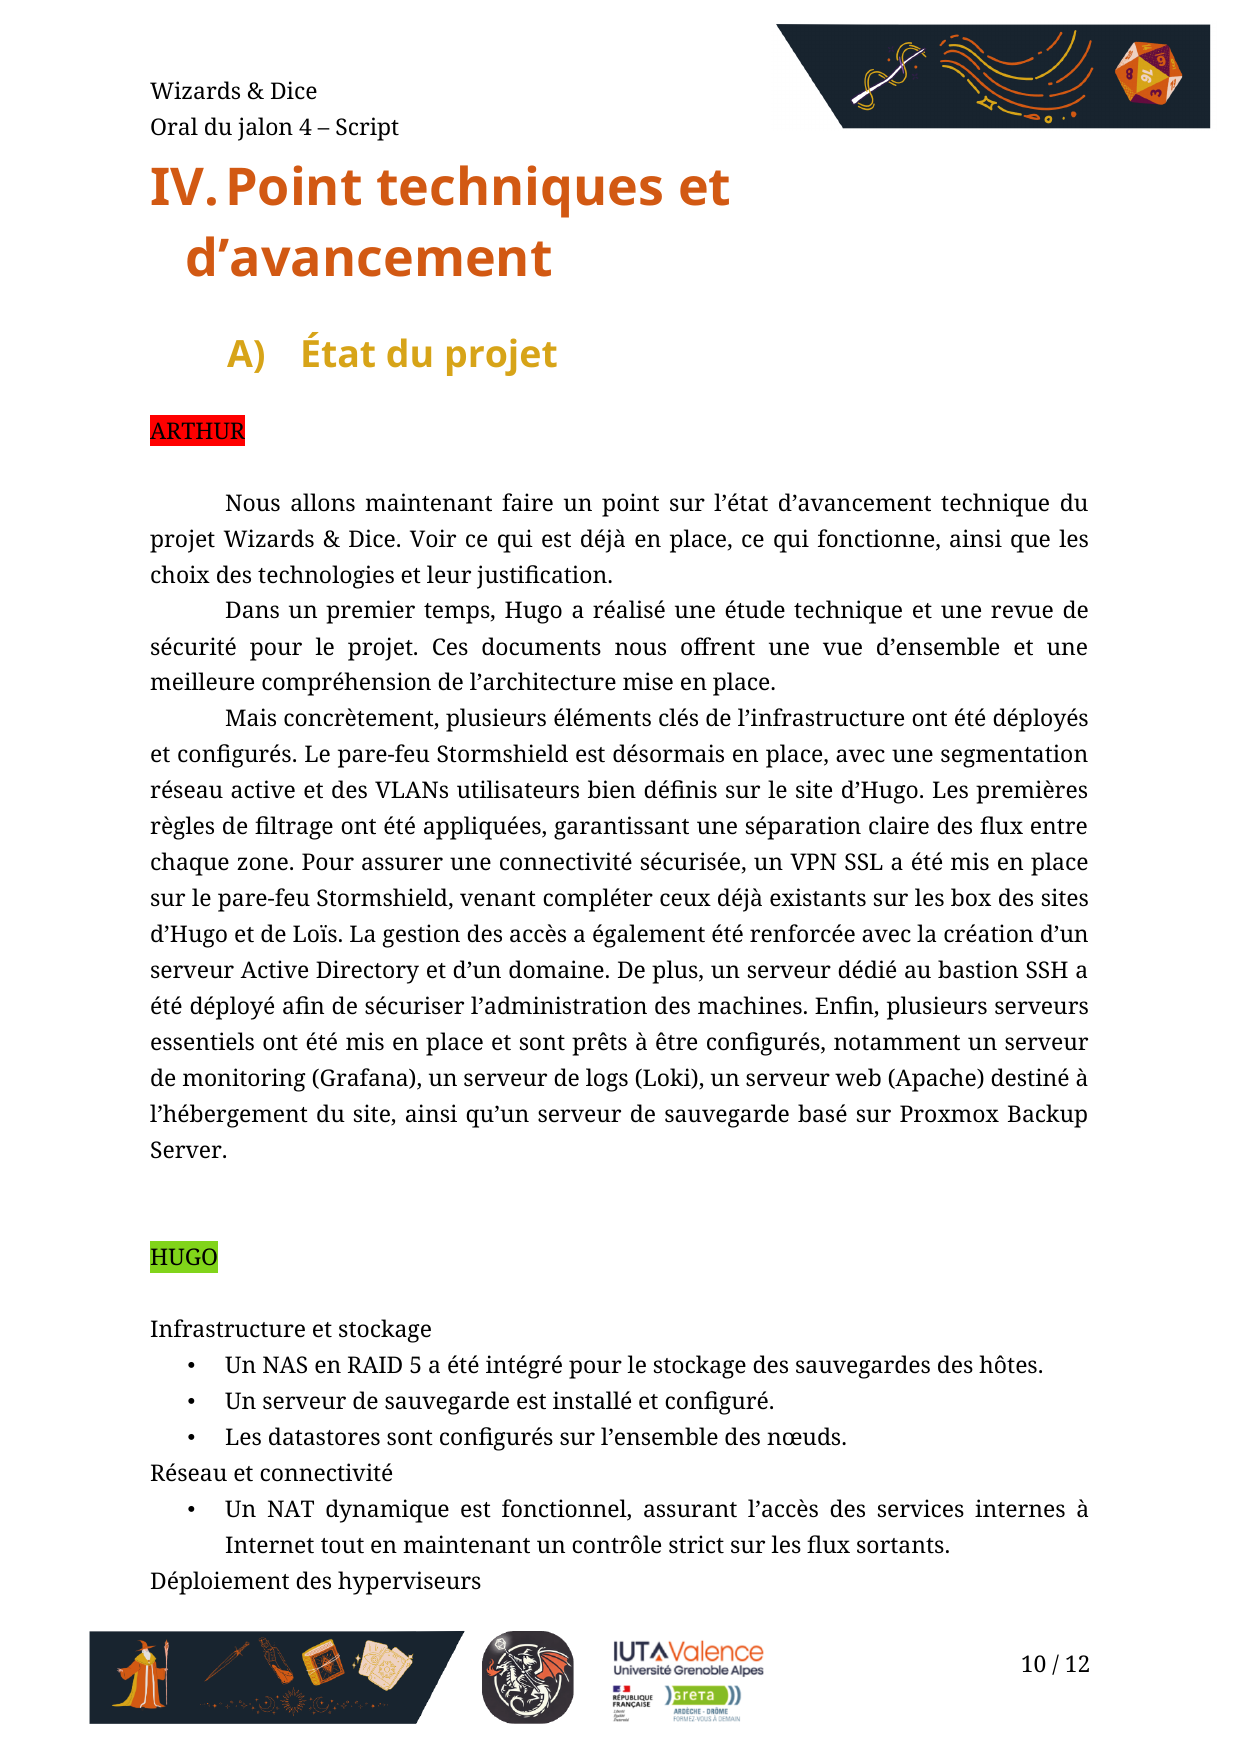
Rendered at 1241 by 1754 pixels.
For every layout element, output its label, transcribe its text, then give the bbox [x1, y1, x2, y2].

text Infrastructure et stockage [150, 1313, 1090, 1344]
text Nous allons maintenant faire un point sur l’état d’avancement technique du projet Wizards & Dice. Voir ce qui est déjà en place, ce qui fonctionne, ainsi que les choix des technologies et leur justification. [150, 487, 1090, 590]
list Un NAS en RAID 5 a été intégré pour le stockage des sauvegardes des hôtes. [187, 1349, 1090, 1380]
text Déploiement des hyperviseurs [150, 1565, 1090, 1596]
subtitle État du projet [227, 328, 1090, 379]
text Dans un premier temps, Hugo a réalisé une étude technique et une revue de sécurité pour le projet. Ces documents nous offrent une vue d’ensemble et une meilleure compréhension de l’architecture mise en place. [150, 594, 1090, 698]
list Un serveur de sauvegarde est installé et configuré. [187, 1385, 1090, 1416]
text ARTHUR [150, 415, 1090, 446]
text HUGO [150, 1241, 1090, 1273]
list Les datastores sont configurés sur l’ensemble des nœuds. [187, 1421, 1090, 1452]
text Mais concrètement, plusieurs éléments clés de l’infrastructure ont été déployés et configurés. Le pare-feu Stormshield est désormais en place, avec une segmentation réseau active et des VLANs utilisateurs bien définis sur le site d’Hugo. Les premières règles de filtrage ont été appliquées, garantissant une séparation claire des flux entre chaque zone. Pour assurer une connectivité sécurisée, un VPN SSL a été mis en place sur le pare-feu Stormshield, venant compléter ceux déjà existants sur les box des sites d’Hugo et de Loïs. La gestion des accès a également été renforcée avec la création d’un serveur Active Directory et d’un domaine. De plus, un serveur dédié au bastion SSH a été déployé afin de sécuriser l’administration des machines. Enfin, plusieurs serveurs essentiels ont été mis en place et sont prêts à être configurés, notamment un serveur de monitoring (Grafana), un serveur de logs (Loki), un serveur web (Apache) destiné à l’hébergement du site, ainsi qu’un serveur de sauvegarde basé sur Proxmox Backup Server. [150, 702, 1090, 1165]
text Réseau et connectivité [150, 1457, 1090, 1488]
picture [771, 21, 1218, 131]
picture [81, 1620, 788, 1733]
list Un NAT dynamique est fonctionnel, assurant l’accès des services internes à Internet tout en maintenant un contrôle strict sur les flux sortants. [187, 1493, 1090, 1560]
subtitle Point techniques et d’avancement [150, 150, 1090, 292]
